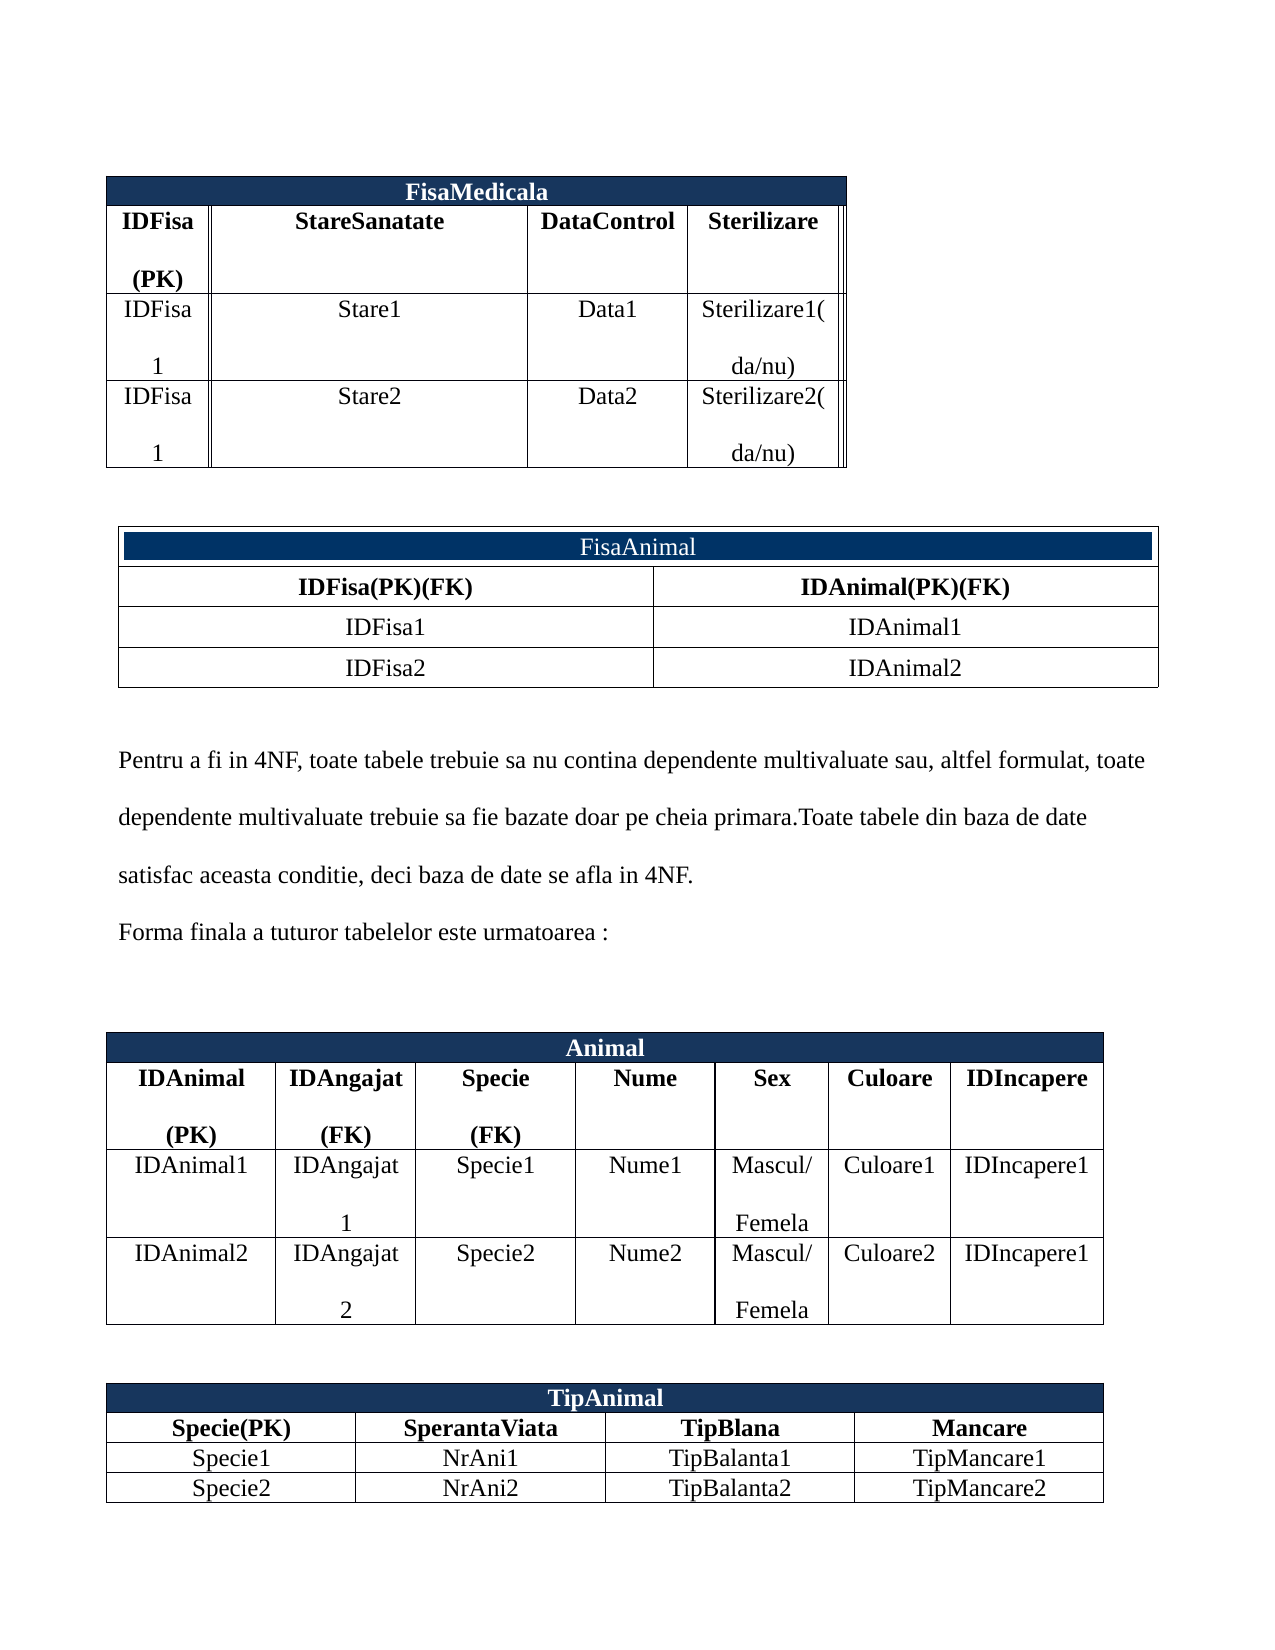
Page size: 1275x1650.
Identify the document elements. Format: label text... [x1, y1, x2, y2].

table_cell DataControl [528, 206, 687, 293]
table_header TipAnimal [107, 1384, 1103, 1412]
table_cell Specie1 [107, 1443, 355, 1472]
table_cell Mascul/Femela [716, 1150, 828, 1237]
table_cell IDAngajat2 [276, 1238, 415, 1324]
table_cell [839, 381, 843, 467]
table_cell Stare1 [212, 294, 527, 380]
text Forma finala a tuturor tabelelor este urmatoarea : [118, 917, 1157, 946]
table_cell StareSanatate [212, 206, 527, 293]
table_cell IDAnimal1 [107, 1150, 275, 1237]
table_header FisaAnimal [119, 527, 1158, 566]
table_cell IDFisa2 [119, 648, 653, 687]
table_cell IDAnimal(PK)(FK) [654, 567, 1158, 606]
table_cell NrAni1 [356, 1443, 605, 1472]
table_cell Nume1 [576, 1150, 714, 1237]
table_cell IDIncapere1 [951, 1238, 1103, 1324]
table_cell NrAni2 [356, 1473, 605, 1502]
table_header FisaMedicala [107, 177, 846, 205]
table_cell Specie (FK) [416, 1063, 575, 1149]
table_cell IDAnimal1 [654, 607, 1158, 647]
table_cell IDAngajat(FK) [276, 1063, 415, 1149]
table_cell Sterilizare [688, 206, 838, 293]
table_cell Sterilizare2(da/nu) [688, 381, 838, 467]
table_cell SperantaViata [356, 1413, 605, 1442]
table_cell Specie2 [107, 1473, 355, 1502]
table_cell IDFisa1 [107, 381, 208, 467]
table_cell Data2 [528, 381, 687, 467]
table_cell Culoare [829, 1063, 950, 1149]
table_cell IDFisa1 [119, 607, 653, 647]
table_cell IDAngajat1 [276, 1150, 415, 1237]
table_cell Sex [716, 1063, 828, 1149]
table_cell Culoare2 [829, 1238, 950, 1324]
table_cell Stare2 [212, 381, 527, 467]
table_cell Data1 [528, 294, 687, 380]
table_cell IDIncapere [951, 1063, 1103, 1149]
table_cell IDFisa(PK)(FK) [119, 567, 653, 606]
table_cell IDAnimal (PK) [107, 1063, 275, 1149]
table_cell Culoare1 [829, 1150, 950, 1237]
table_cell Specie2 [416, 1238, 575, 1324]
table_cell Nume [576, 1063, 714, 1149]
table_cell TipMancare2 [855, 1473, 1103, 1502]
text Pentru a fi in 4NF, toate tabele trebuie sa nu contina dependente multivaluate sau, altfel formulat, toate dependente multivaluate trebuie sa fie bazate doar pe cheia primara.Toate tabele din baza de date satisfac aceasta conditie, deci baza de date se afla in 4NF. [118, 745, 1157, 888]
table_cell Nume2 [576, 1238, 714, 1324]
table_cell Mascul/Femela [716, 1238, 828, 1324]
table_cell IDIncapere1 [951, 1150, 1103, 1237]
table_cell TipBalanta2 [606, 1473, 854, 1502]
table_cell IDAnimal2 [654, 648, 1158, 687]
table_cell [839, 206, 843, 293]
table_cell TipMancare1 [855, 1443, 1103, 1472]
table_cell IDAnimal2 [107, 1238, 275, 1324]
table_cell [839, 294, 843, 380]
table_cell TipBlana [606, 1413, 854, 1442]
table_cell IDFisa (PK) [107, 206, 208, 293]
table_cell TipBalanta1 [606, 1443, 854, 1472]
table_cell Specie1 [416, 1150, 575, 1237]
table_cell Specie(PK) [107, 1413, 355, 1442]
table_cell IDFisa1 [107, 294, 208, 380]
table_header Animal [107, 1033, 1103, 1062]
table_cell Sterilizare1(da/nu) [688, 294, 838, 380]
table_cell Mancare [855, 1413, 1103, 1442]
